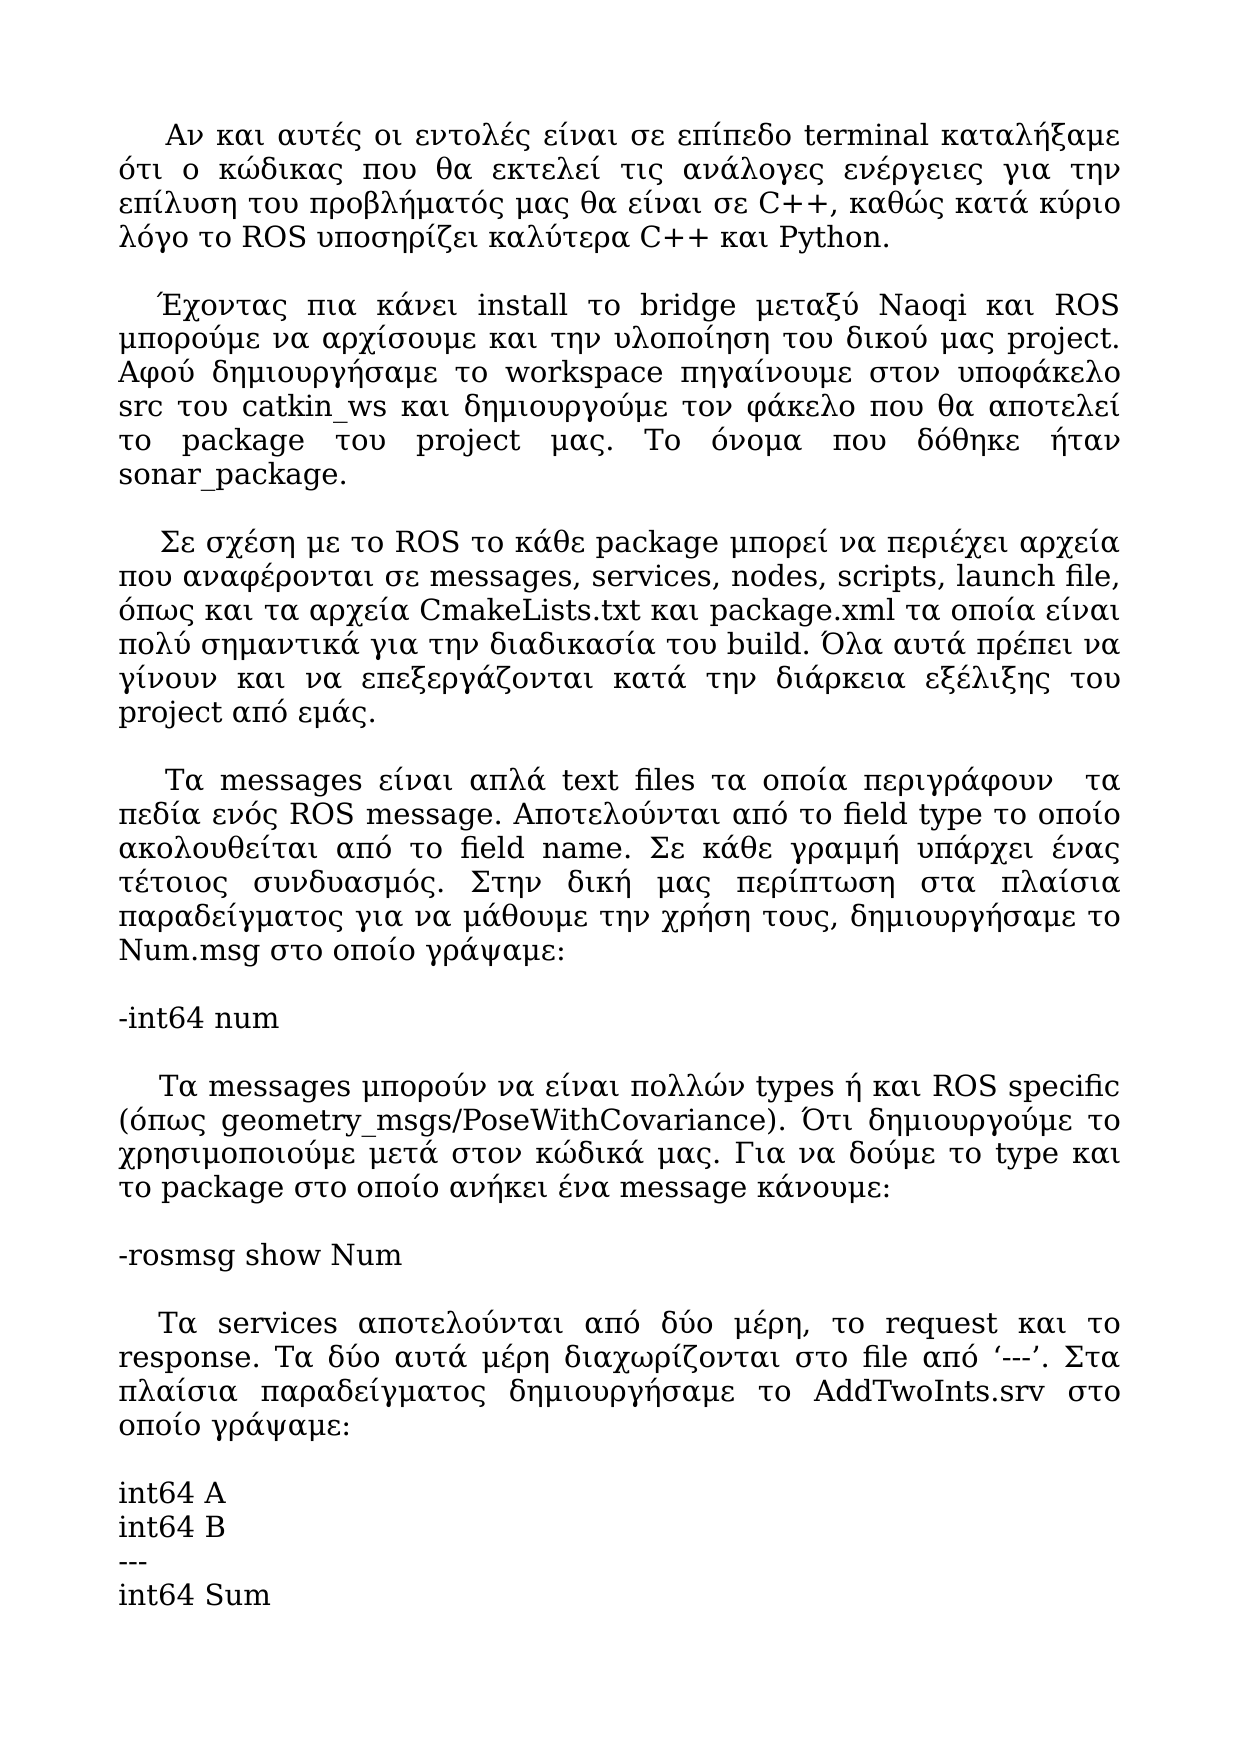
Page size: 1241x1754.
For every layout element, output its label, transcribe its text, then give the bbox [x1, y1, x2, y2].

text Τα messages είναι απλά text files τα οποία περιγράφουν τα πεδία ενός ROS message. Αποτελούνται από το field type το οποίο ακολουθείται από το field name. Σε κάθε γραμμή υπάρχει ένας τέτοιος συνδυασμός. Στην δική μας περίπτωση στα πλαίσια παραδείγματος για να μάθουμε την χρήση τους, δημιουργήσαμε το Num.msg στο οποίο γράψαμε: [118, 763, 1122, 967]
text int64 A [118, 1476, 1122, 1510]
text -int64 num [118, 1001, 1122, 1035]
text Αν και αυτές οι εντολές είναι σε επίπεδο terminal καταλήξαμε ότι ο κώδικας που θα εκτελεί τις ανάλογες ενέργειες για την επίλυση του προβλήματός μας θα είναι σε C++, καθώς κατά κύριο λόγο το ROS υποσηρίζει καλύτερα C++ και Python. [118, 118, 1122, 254]
text Tα messages μπορούν να είναι πολλών types ή και ROS specific (όπως geometry_msgs/PoseWithCovariance). Ότι δημιουργούμε το χρησιμοποιούμε μετά στον κώδικά μας. Για να δούμε το type και το package στο οποίο ανήκει ένα message κάνουμε: [118, 1069, 1122, 1205]
text Έχοντας πια κάνει install το bridge μεταξύ Naoqi και ROS μπορούμε να αρχίσουμε και την υλοποίηση του δικού μας project. Αφού δημιουργήσαμε το workspace πηγαίνουμε στον υποφάκελο src του catkin_ws και δημιουργούμε τον φάκελο που θα αποτελεί το package του project μας. Το όνομα που δόθηκε ήταν sonar_package. [118, 288, 1122, 492]
text int64 B [118, 1510, 1122, 1544]
text Σε σχέση με το ROS το κάθε package μπορεί να περιέχει αρχεία που αναφέρονται σε messages, services, nodes, scripts, launch file, όπως και τα αρχεία CmakeLists.txt και package.xml τα οποία είναι πολύ σημαντικά για την διαδικασία του build. Όλα αυτά πρέπει να γίνουν και να επεξεργάζονται κατά την διάρκεια εξέλιξης του project από εμάς. [118, 526, 1122, 729]
text --- [118, 1544, 1122, 1578]
text -rosmsg show Num [118, 1239, 1122, 1273]
text int64 Sum [118, 1578, 1122, 1612]
text Τα services αποτελούνται από δύο μέρη, το request και το response. Tα δύο αυτά μέρη διαχωρίζονται στο file από ‘---’. Στα πλαίσια παραδείγματος δημιουργήσαμε το AddTwoInts.srv στο οποίο γράψαμε: [118, 1307, 1122, 1442]
